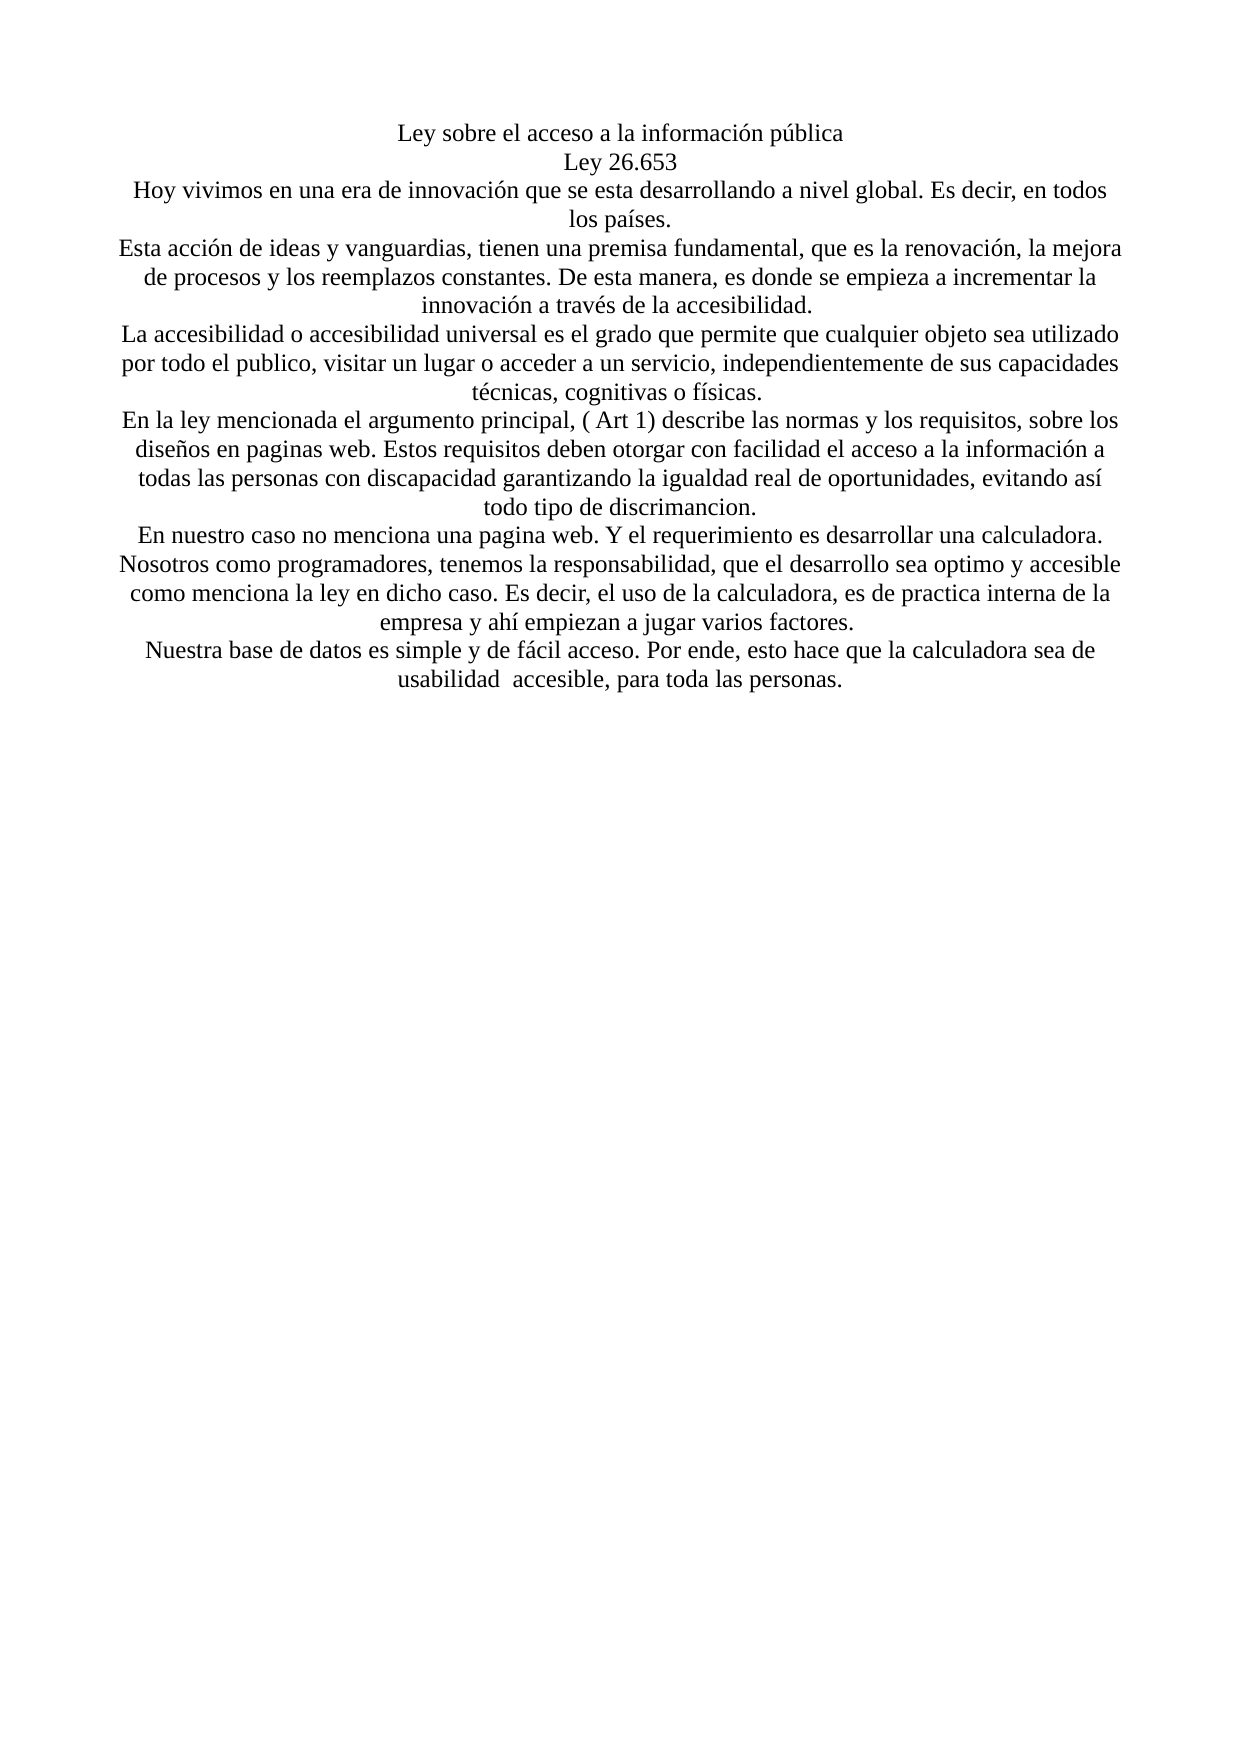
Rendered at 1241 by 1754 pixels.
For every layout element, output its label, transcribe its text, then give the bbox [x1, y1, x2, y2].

text Ley sobre el acceso a la información pública Ley 26.653 Hoy vivimos en una era de innovación que se esta desarrollando a nivel global. Es decir, en todos los países. Esta acción de ideas y vanguardias, tienen una premisa fundamental, que es la renovación, la mejora de procesos y los reemplazos constantes. De esta manera, es donde se empieza a incrementar la innovación a través de la accesibilidad. La accesibilidad o accesibilidad universal es el grado que permite que cualquier objeto sea utilizado por todo el publico, visitar un lugar o acceder a un servicio, independientemente de sus capacidades técnicas, cognitivas o físicas. En la ley mencionada el argumento principal, ( Art 1) describe las normas y los requisitos, sobre los diseños en paginas web. Estos requisitos deben otorgar con facilidad el acceso a la información a todas las personas con discapacidad garantizando la igualdad real de oportunidades, evitando así todo tipo de discrimancion. En nuestro caso no menciona una pagina web. Y el requerimiento es desarrollar una calculadora. Nosotros como programadores, tenemos la responsabilidad, que el desarrollo sea optimo y accesible como menciona la ley en dicho caso. Es decir, el uso de la calculadora, es de practica interna de la empresa y ahí empiezan a jugar varios factores. Nuestra base de datos es simple y de fácil acceso. Por ende, esto hace que la calculadora sea de usabilidad accesible, para toda las personas. [118, 118, 1122, 693]
